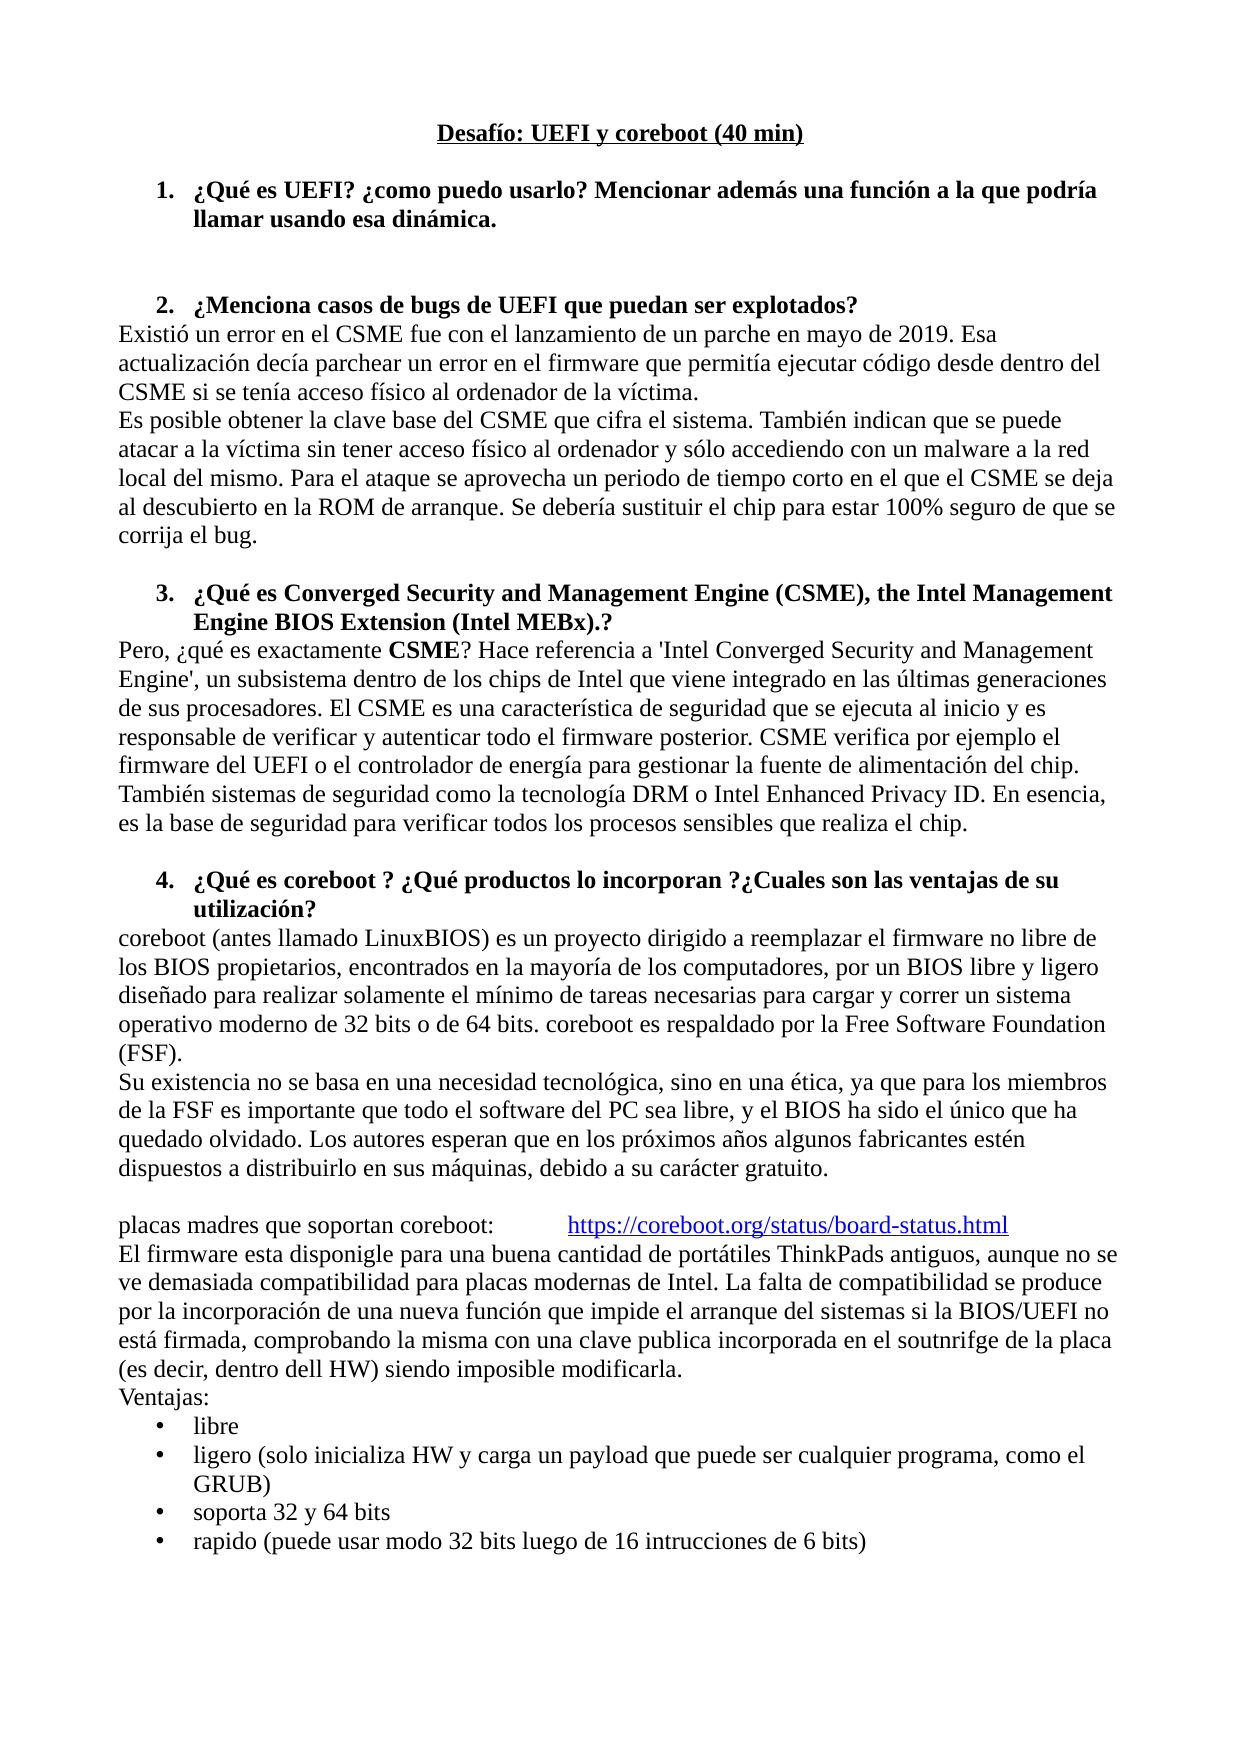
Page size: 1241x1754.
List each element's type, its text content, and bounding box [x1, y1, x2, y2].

list ligero (solo inicializa HW y carga un payload que puede ser cualquier programa, como el GRUB) [156, 1440, 1122, 1497]
list ¿Qué es UEFI? ¿como puedo usarlo? Mencionar además una función a la que podría llamar usando esa dinámica. [156, 176, 1122, 233]
text Desafío: UEFI y coreboot (40 min) [118, 118, 1122, 147]
text Existió un error en el CSME fue con el lanzamiento de un parche en mayo de 2019. Esa actualización decía parchear un error en el firmware que permitía ejecutar código desde dentro del CSME si se tenía acceso físico al ordenador de la víctima. [118, 319, 1122, 406]
text Ventajas: [118, 1382, 1122, 1411]
text El firmware esta disponigle para una buena cantidad de portátiles ThinkPads antiguos, aunque no se ve demasiada compatibilidad para placas modernas de Intel. La falta de compatibilidad se produce por la incorporación de una nueva función que impide el arranque del sistemas si la BIOS/UEFI no está firmada, comprobando la misma con una clave publica incorporada en el soutnrifge de la placa (es decir, dentro dell HW) siendo imposible modificarla. [118, 1239, 1122, 1382]
list libre [156, 1411, 1122, 1440]
text coreboot (antes llamado LinuxBIOS) es un proyecto dirigido a reemplazar el firmware no libre de los BIOS propietarios, encontrados en la mayoría de los computadores, por un BIOS libre y ligero diseñado para realizar solamente el mínimo de tareas necesarias para cargar y correr un sistema operativo moderno de 32 bits o de 64 bits. coreboot es respaldado por la Free Software Foundation (FSF). [118, 923, 1122, 1067]
list rapido (puede usar modo 32 bits luego de 16 intrucciones de 6 bits) [156, 1526, 1122, 1555]
text Es posible obtener la clave base del CSME que cifra el sistema. También indican que se puede atacar a la víctima sin tener acceso físico al ordenador y sólo accediendo con un malware a la red local del mismo. Para el ataque se aprovecha un periodo de tiempo corto en el que el CSME se deja al descubierto en la ROM de arranque. Se debería sustituir el chip para estar 100% seguro de que se corrija el bug. [118, 406, 1122, 549]
list ¿Menciona casos de bugs de UEFI que puedan ser explotados? [156, 291, 1122, 319]
text Pero, ¿qué es exactamente CSME? Hace referencia a 'Intel Converged Security and Management Engine', un subsistema dentro de los chips de Intel que viene integrado en las últimas generaciones de sus procesadores. El CSME es una característica de seguridad que se ejecuta al inicio y es responsable de verificar y autenticar todo el firmware posterior. CSME verifica por ejemplo el firmware del UEFI o el controlador de energía para gestionar la fuente de alimentación del chip. También sistemas de seguridad como la tecnología DRM o Intel Enhanced Privacy ID. En esencia, es la base de seguridad para verificar todos los procesos sensibles que realiza el chip. [118, 636, 1122, 837]
text placas madres que soportan coreboot: https://coreboot.org/status/board-status.html [118, 1210, 1122, 1239]
list ¿Qué es Converged Security and Management Engine (CSME), the Intel Management Engine BIOS Extension (Intel MEBx).? [156, 578, 1122, 636]
list ¿Qué es coreboot ? ¿Qué productos lo incorporan ?¿Cuales son las ventajas de su utilización? [156, 866, 1122, 923]
list soporta 32 y 64 bits [156, 1497, 1122, 1526]
text Su existencia no se basa en una necesidad tecnológica, sino en una ética, ya que para los miembros de la FSF es importante que todo el software del PC sea libre, y el BIOS ha sido el único que ha quedado olvidado. Los autores esperan que en los próximos años algunos fabricantes estén dispuestos a distribuirlo en sus máquinas, debido a su carácter gratuito. [118, 1067, 1122, 1182]
